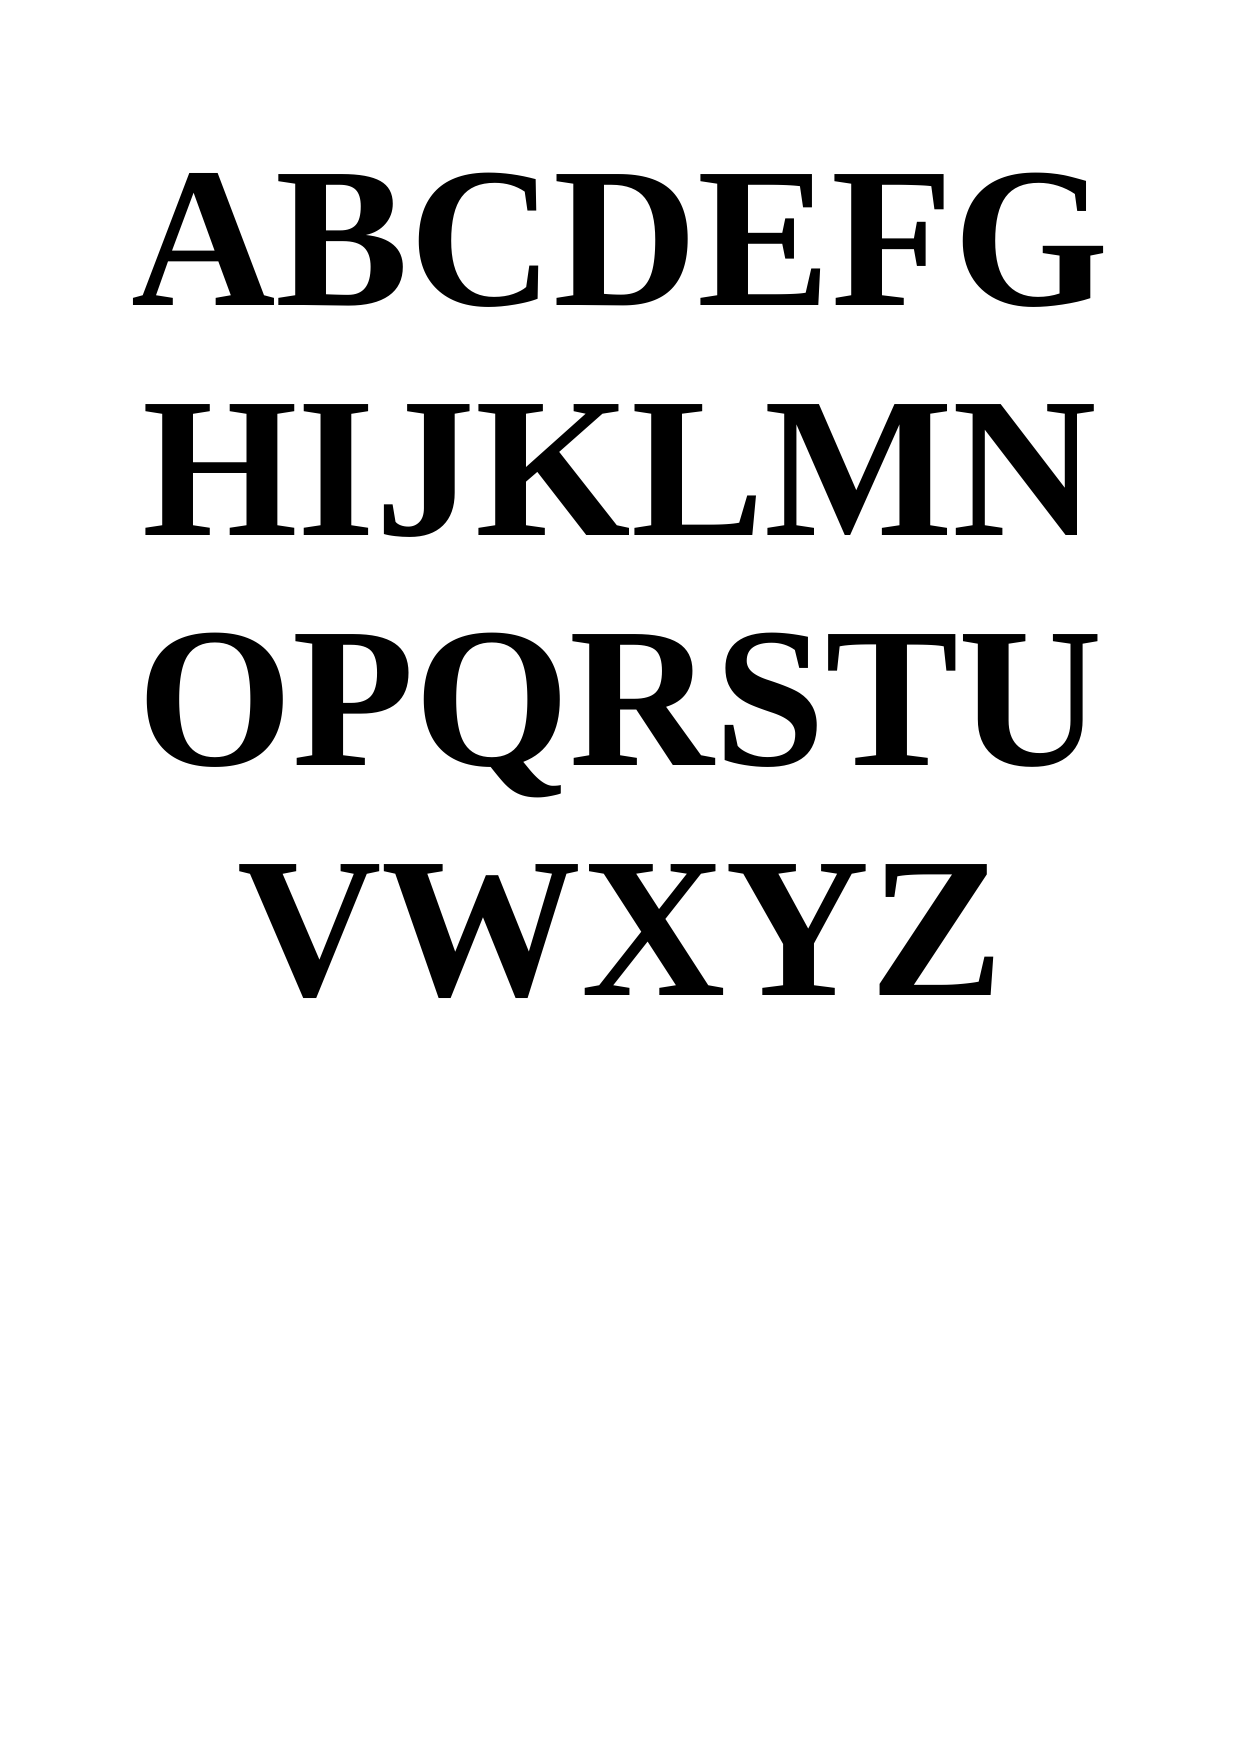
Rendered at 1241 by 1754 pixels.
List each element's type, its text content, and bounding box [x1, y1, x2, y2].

text ABCDEFGHIJKLMNOPQRSTUVWXYZ [118, 118, 1122, 1038]
